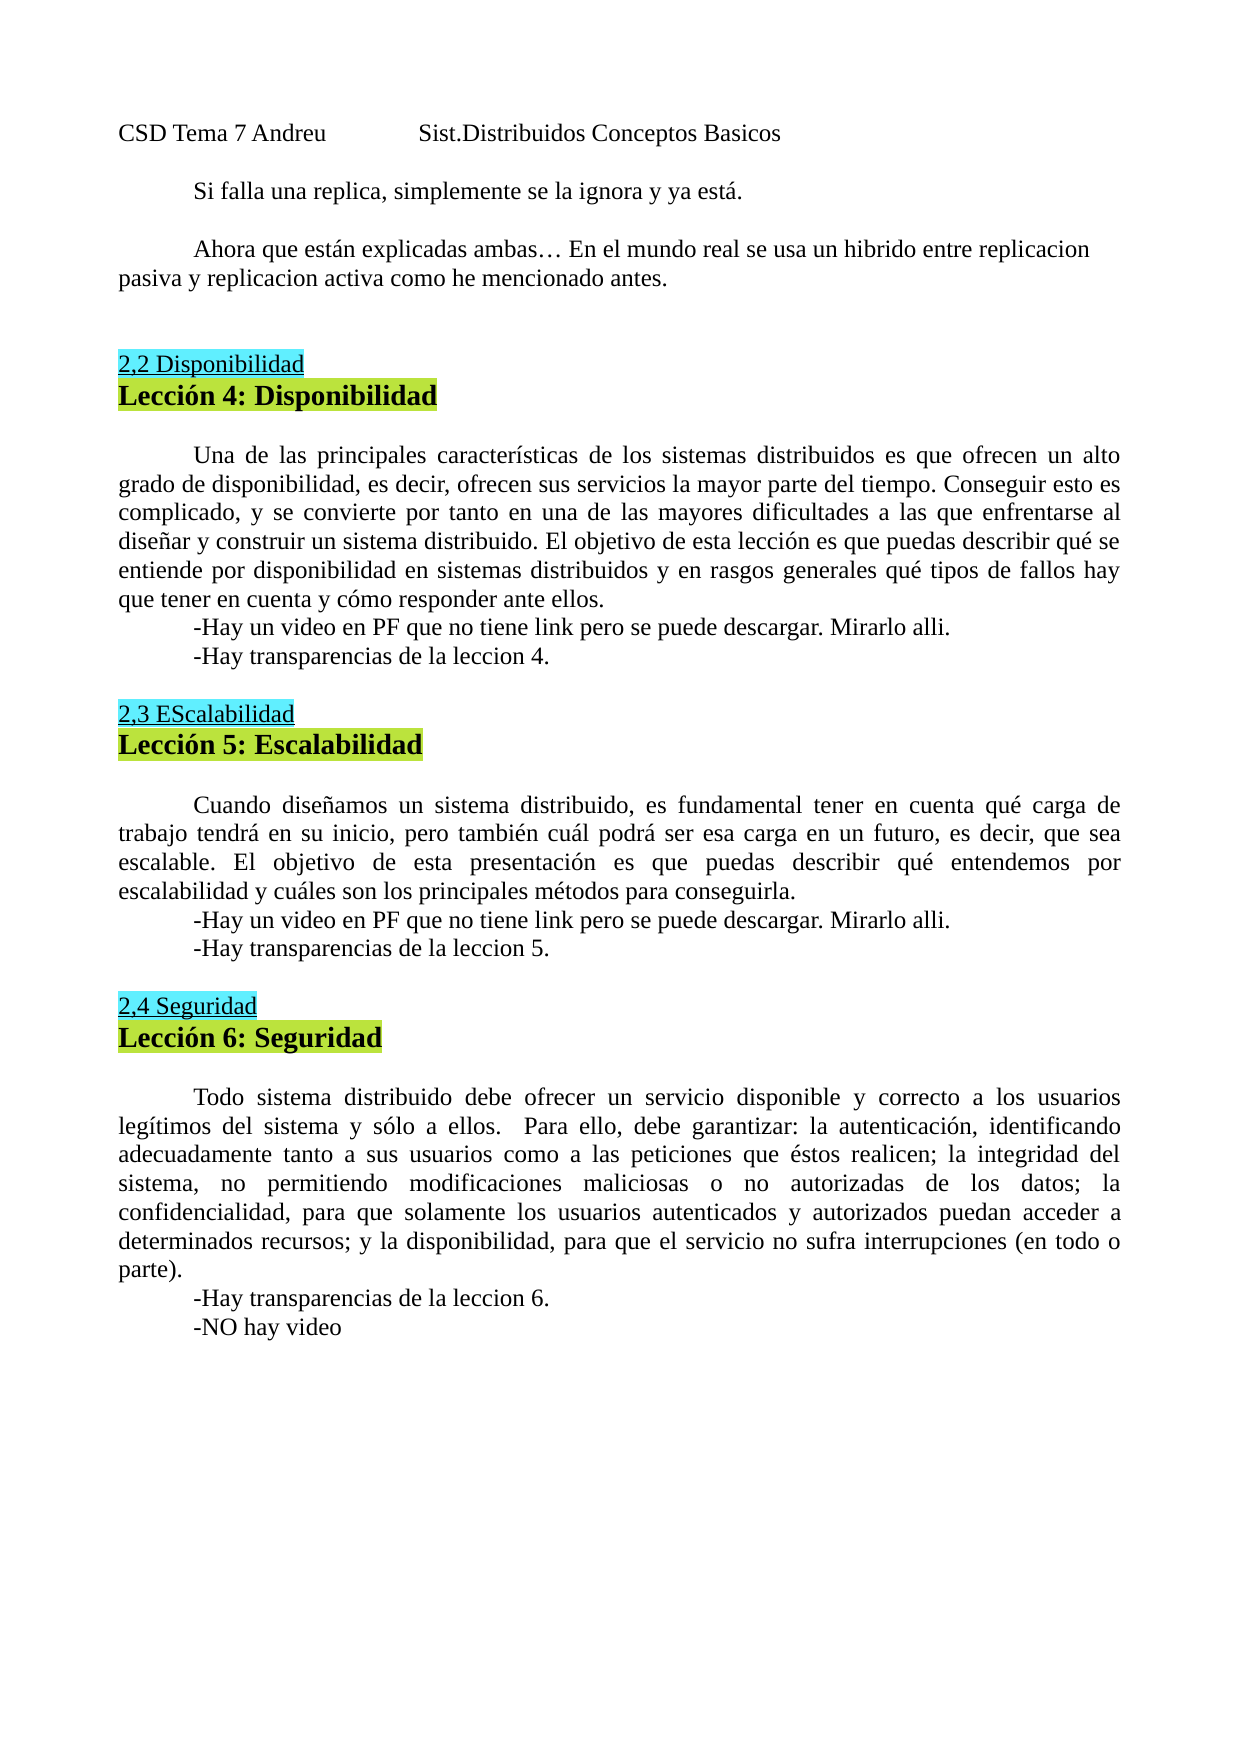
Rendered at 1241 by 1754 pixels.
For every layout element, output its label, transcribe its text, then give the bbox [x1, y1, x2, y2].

text -Hay transparencias de la leccion 5. [118, 933, 1122, 962]
text -Hay un video en PF que no tiene link pero se puede descargar. Mirarlo alli. [118, 612, 1122, 641]
text -Hay transparencias de la leccion 6. [118, 1283, 1122, 1312]
text 2,2 Disponibilidad [118, 349, 1122, 378]
text Todo sistema distribuido debe ofrecer un servicio disponible y correcto a los usuarios legítimos del sistema y sólo a ellos. Para ello, debe garantizar: la autenticación, identificando adecuadamente tanto a sus usuarios como a las peticiones que éstos realicen; la integridad del sistema, no permitiendo modificaciones maliciosas o no autorizadas de los datos; la confidencialidad, para que solamente los usuarios autenticados y autorizados puedan acceder a determinados recursos; y la disponibilidad, para que el servicio no sufra interrupciones (en todo o parte). [118, 1082, 1122, 1283]
text 2,4 Seguridad [118, 991, 1122, 1020]
text Lección 6: Seguridad [118, 1020, 1122, 1053]
text 2,3 EScalabilidad [118, 699, 1122, 727]
text Cuando diseñamos un sistema distribuido, es fundamental tener en cuenta qué carga de trabajo tendrá en su inicio, pero también cuál podrá ser esa carga en un futuro, es decir, que sea escalable. El objetivo de esta presentación es que puedas describir qué entendemos por escalabilidad y cuáles son los principales métodos para conseguirla. [118, 790, 1122, 905]
text -Hay un video en PF que no tiene link pero se puede descargar. Mirarlo alli. [118, 905, 1122, 933]
text Ahora que están explicadas ambas… En el mundo real se usa un hibrido entre replicacion pasiva y replicacion activa como he mencionado antes. [118, 234, 1122, 291]
text Si falla una replica, simplemente se la ignora y ya está. [118, 176, 1122, 205]
text -Hay transparencias de la leccion 4. [118, 641, 1122, 670]
text Lección 4: Disponibilidad [118, 378, 1122, 411]
text -NO hay video [118, 1312, 1122, 1341]
text Una de las principales características de los sistemas distribuidos es que ofrecen un alto grado de disponibilidad, es decir, ofrecen sus servicios la mayor parte del tiempo. Conseguir esto es complicado, y se convierte por tanto en una de las mayores dificultades a las que enfrentarse al diseñar y construir un sistema distribuido. El objetivo de esta lección es que puedas describir qué se entiende por disponibilidad en sistemas distribuidos y en rasgos generales qué tipos de fallos hay que tener en cuenta y cómo responder ante ellos. [118, 440, 1122, 612]
text Lección 5: Escalabilidad [118, 727, 1122, 761]
